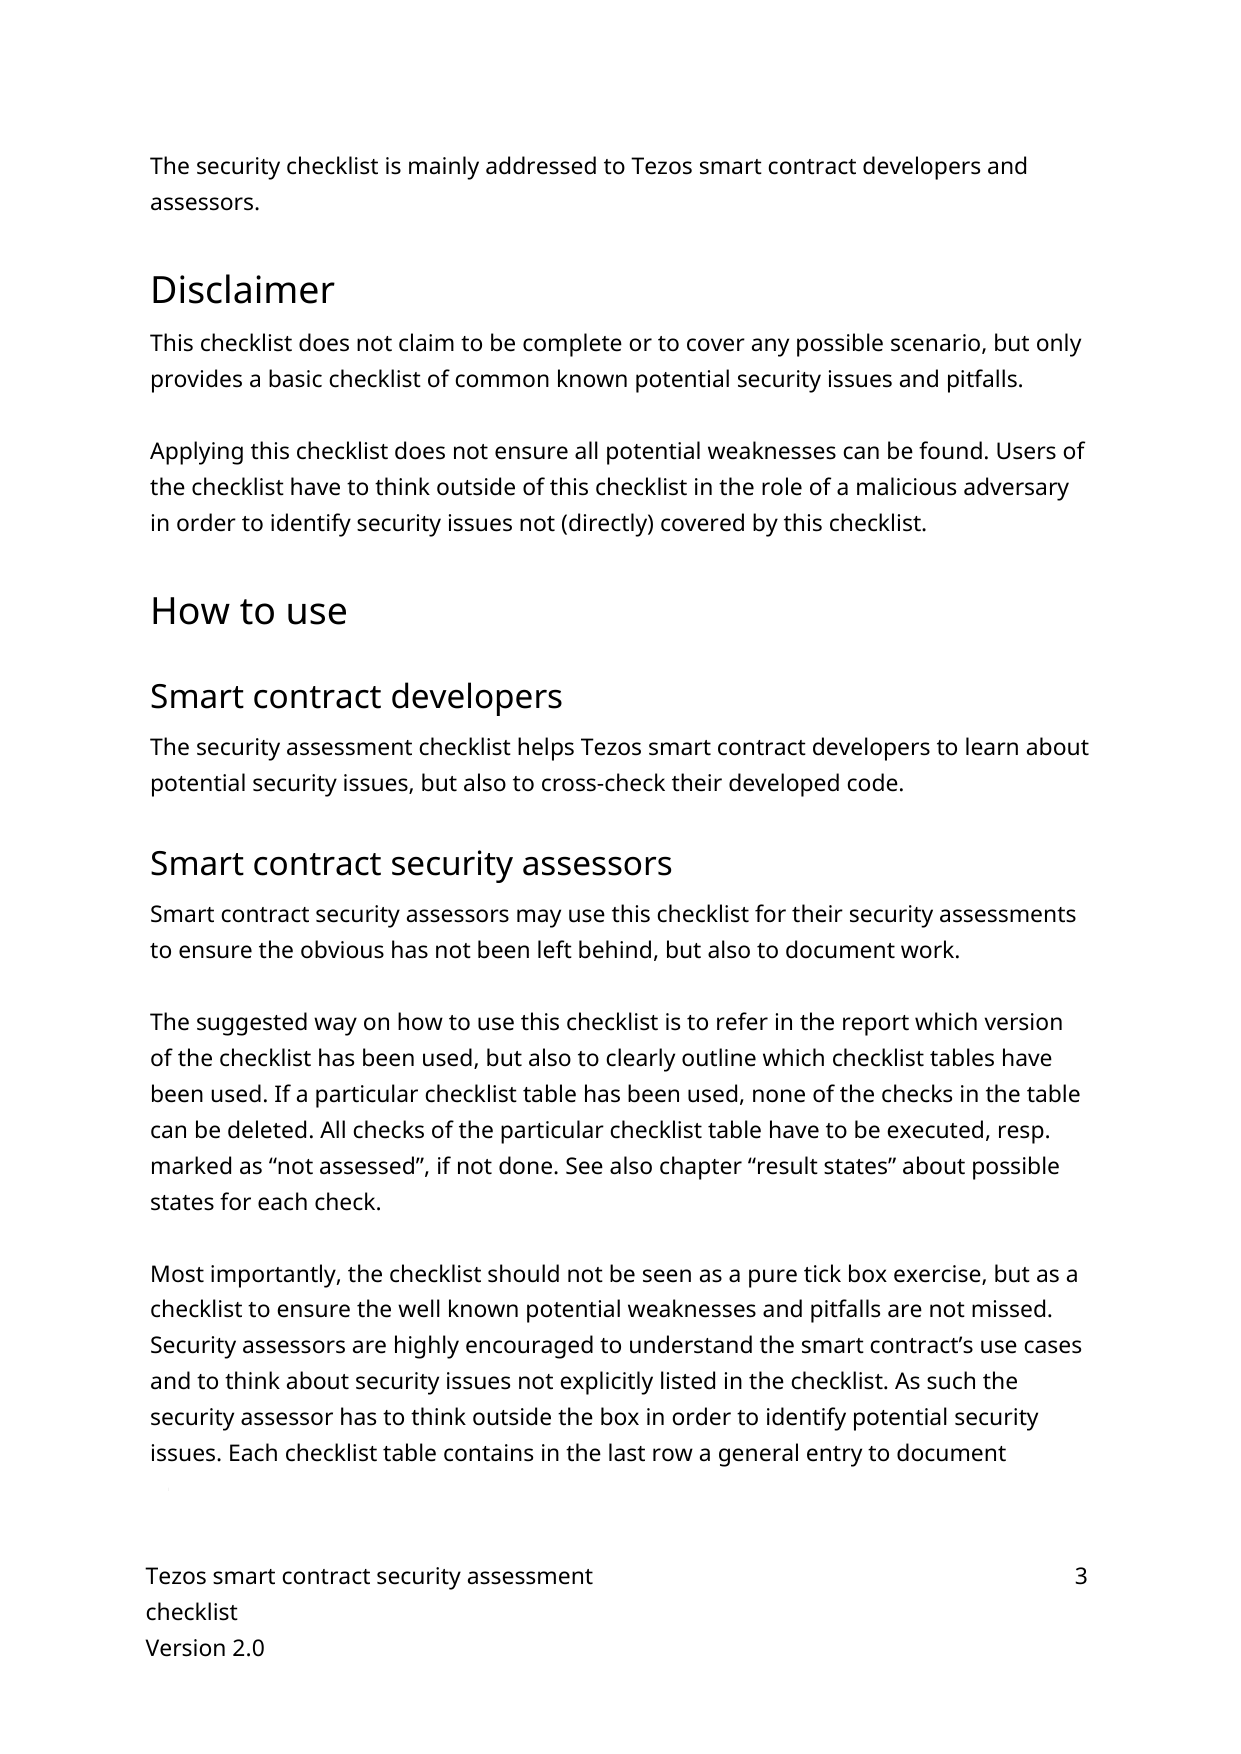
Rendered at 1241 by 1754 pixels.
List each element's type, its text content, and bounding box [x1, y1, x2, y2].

text Applying this checklist does not ensure all potential weaknesses can be found. Users of the checklist have to think outside of this checklist in the role of a malicious adversary in order to identify security issues not (directly) covered by this checklist. [150, 435, 1090, 538]
subtitle How to use [150, 584, 1090, 635]
text The suggested way on how to use this checklist is to refer in the report which version of the checklist has been used, but also to clearly outline which checklist tables have been used. If a particular checklist table has been used, none of the checks in the table can be deleted. All checks of the particular checklist table have to be executed, resp. marked as “not assessed”, if not done. See also chapter “result states” about possible states for each check. [150, 1006, 1090, 1217]
text Smart contract security assessors may use this checklist for their security assessments to ensure the obvious has not been left behind, but also to document work. [150, 898, 1090, 965]
subtitle Disclaimer [150, 263, 1090, 314]
text Most importantly, the checklist should not be seen as a pure tick box exercise, but as a checklist to ensure the well known potential weaknesses and pitfalls are not missed. Security assessors are highly encouraged to understand the smart contract’s use cases and to think about security issues not explicitly listed in the checklist. As such the security assessor has to think outside the box in order to identify potential security issues. Each checklist table contains in the last row a general entry to document [150, 1257, 1090, 1468]
text The security checklist is mainly addressed to Tezos smart contract developers and assessors. [150, 150, 1090, 217]
text This checklist does not claim to be complete or to cover any possible scenario, but only provides a basic checklist of common known potential security issues and pitfalls. [150, 327, 1090, 394]
subtitle Smart contract developers [150, 673, 1090, 718]
text The security assessment checklist helps Tezos smart contract developers to learn about potential security issues, but also to cross-check their developed code. [150, 731, 1090, 798]
subtitle Smart contract security assessors [150, 840, 1090, 886]
